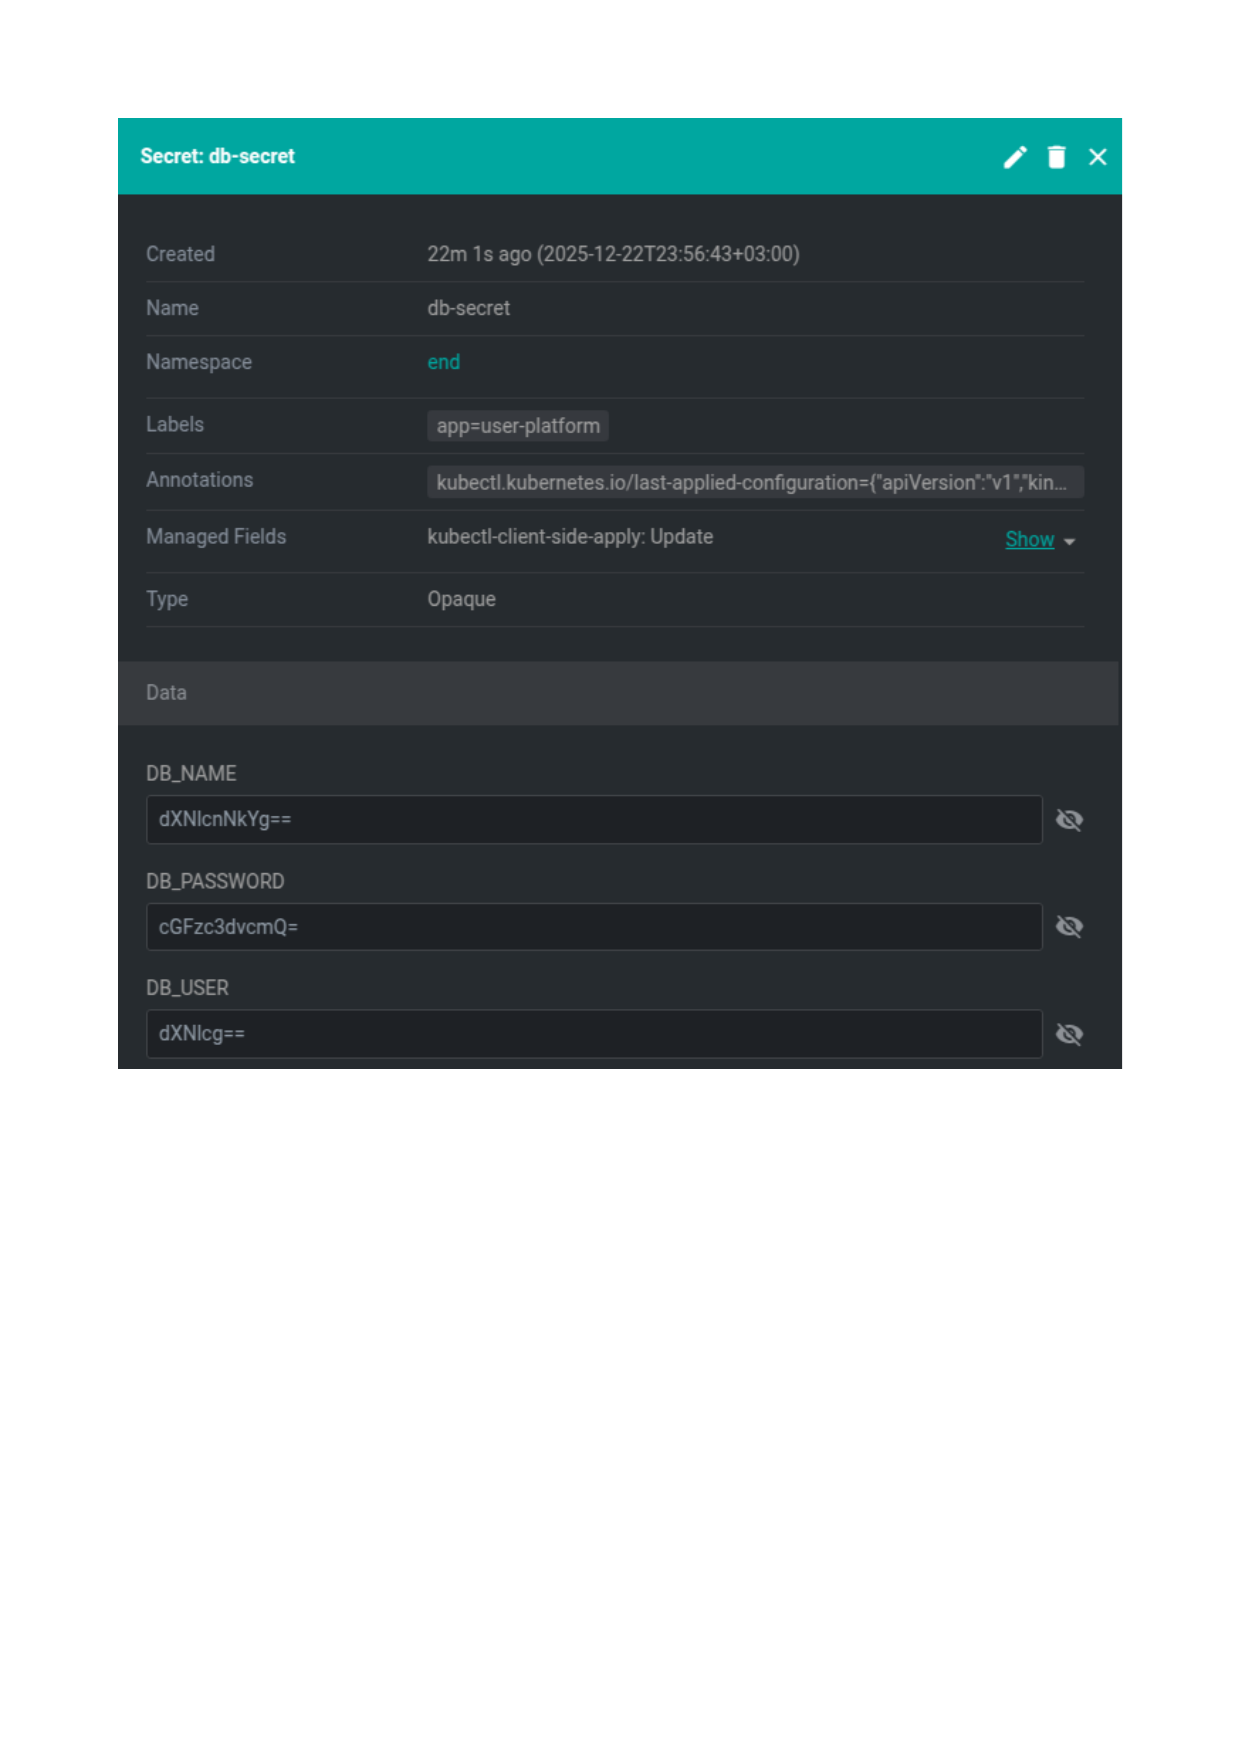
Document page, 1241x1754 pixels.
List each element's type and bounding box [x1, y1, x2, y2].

picture [118, 118, 1123, 1069]
